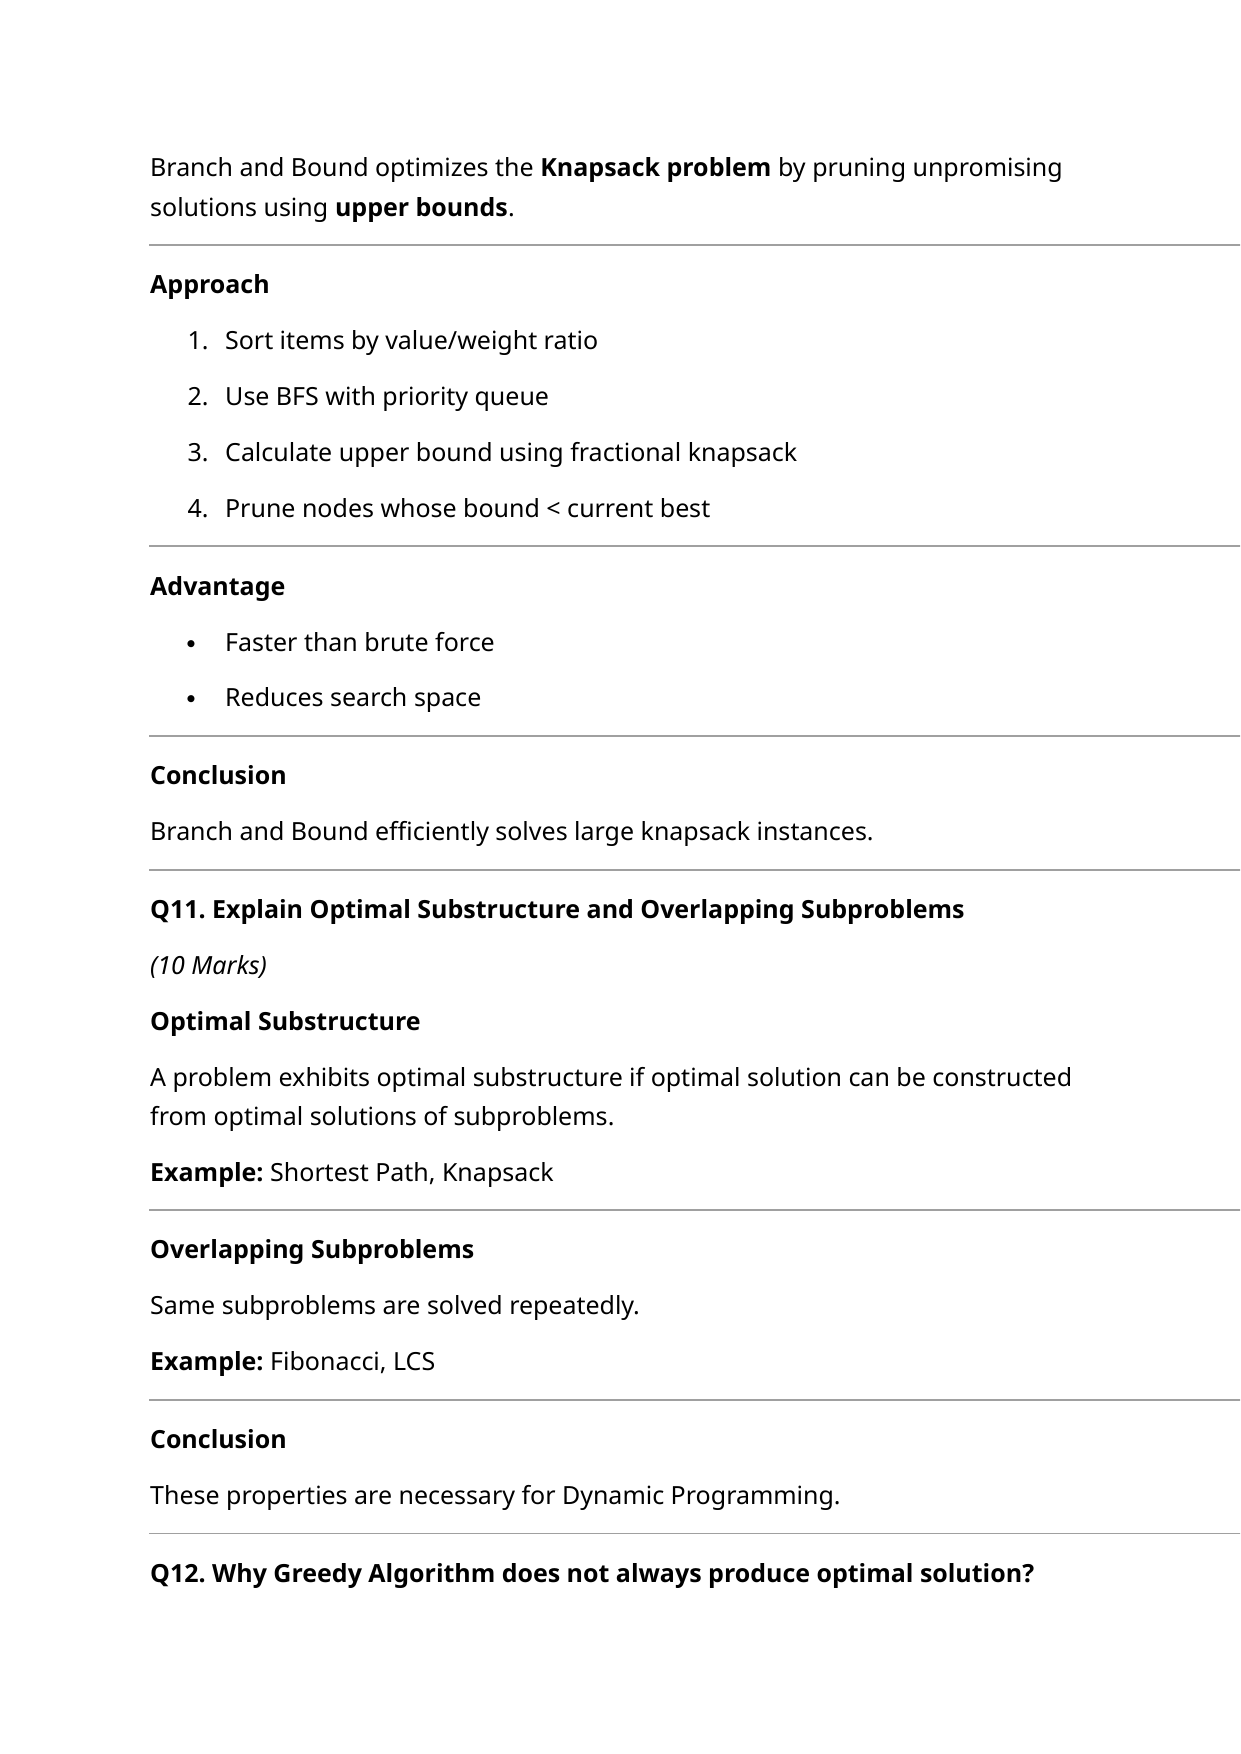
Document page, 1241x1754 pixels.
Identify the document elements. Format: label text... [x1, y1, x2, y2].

text Approach [150, 267, 1090, 301]
text Example: Shortest Path, Knapsack [150, 1154, 1090, 1188]
list Faster than brute force [187, 624, 1090, 658]
text Advantage [150, 568, 1090, 602]
text These properties are necessary for Dynamic Programming. [150, 1477, 1090, 1512]
list Calculate upper bound using fractional knapsack [187, 434, 1090, 469]
text Conclusion [150, 758, 1090, 792]
text (10 Marks) [150, 947, 1090, 982]
text Overlapping Subproblems [150, 1232, 1090, 1266]
text Example: Fibonacci, LCS [150, 1344, 1090, 1378]
list Sort items by value/weight ratio [187, 323, 1090, 357]
text A problem exhibits optimal substructure if optimal solution can be constructed from optimal solutions of subproblems. [150, 1059, 1090, 1132]
text Q11. Explain Optimal Substructure and Overlapping Subproblems [150, 892, 1090, 926]
text Same subproblems are solved repeatedly. [150, 1288, 1090, 1322]
list Reduces search space [187, 680, 1090, 714]
text Q12. Why Greedy Algorithm does not always produce optimal solution? [150, 1555, 1090, 1589]
text Optimal Substructure [150, 1003, 1090, 1037]
text Branch and Bound efficiently solves large knapsack instances. [150, 814, 1090, 848]
text Branch and Bound optimizes the Knapsack problem by pruning unpromising solutions using upper bounds. [150, 150, 1090, 223]
list Prune nodes whose bound < current best [187, 490, 1090, 524]
text Conclusion [150, 1422, 1090, 1456]
list Use BFS with priority queue [187, 379, 1090, 413]
